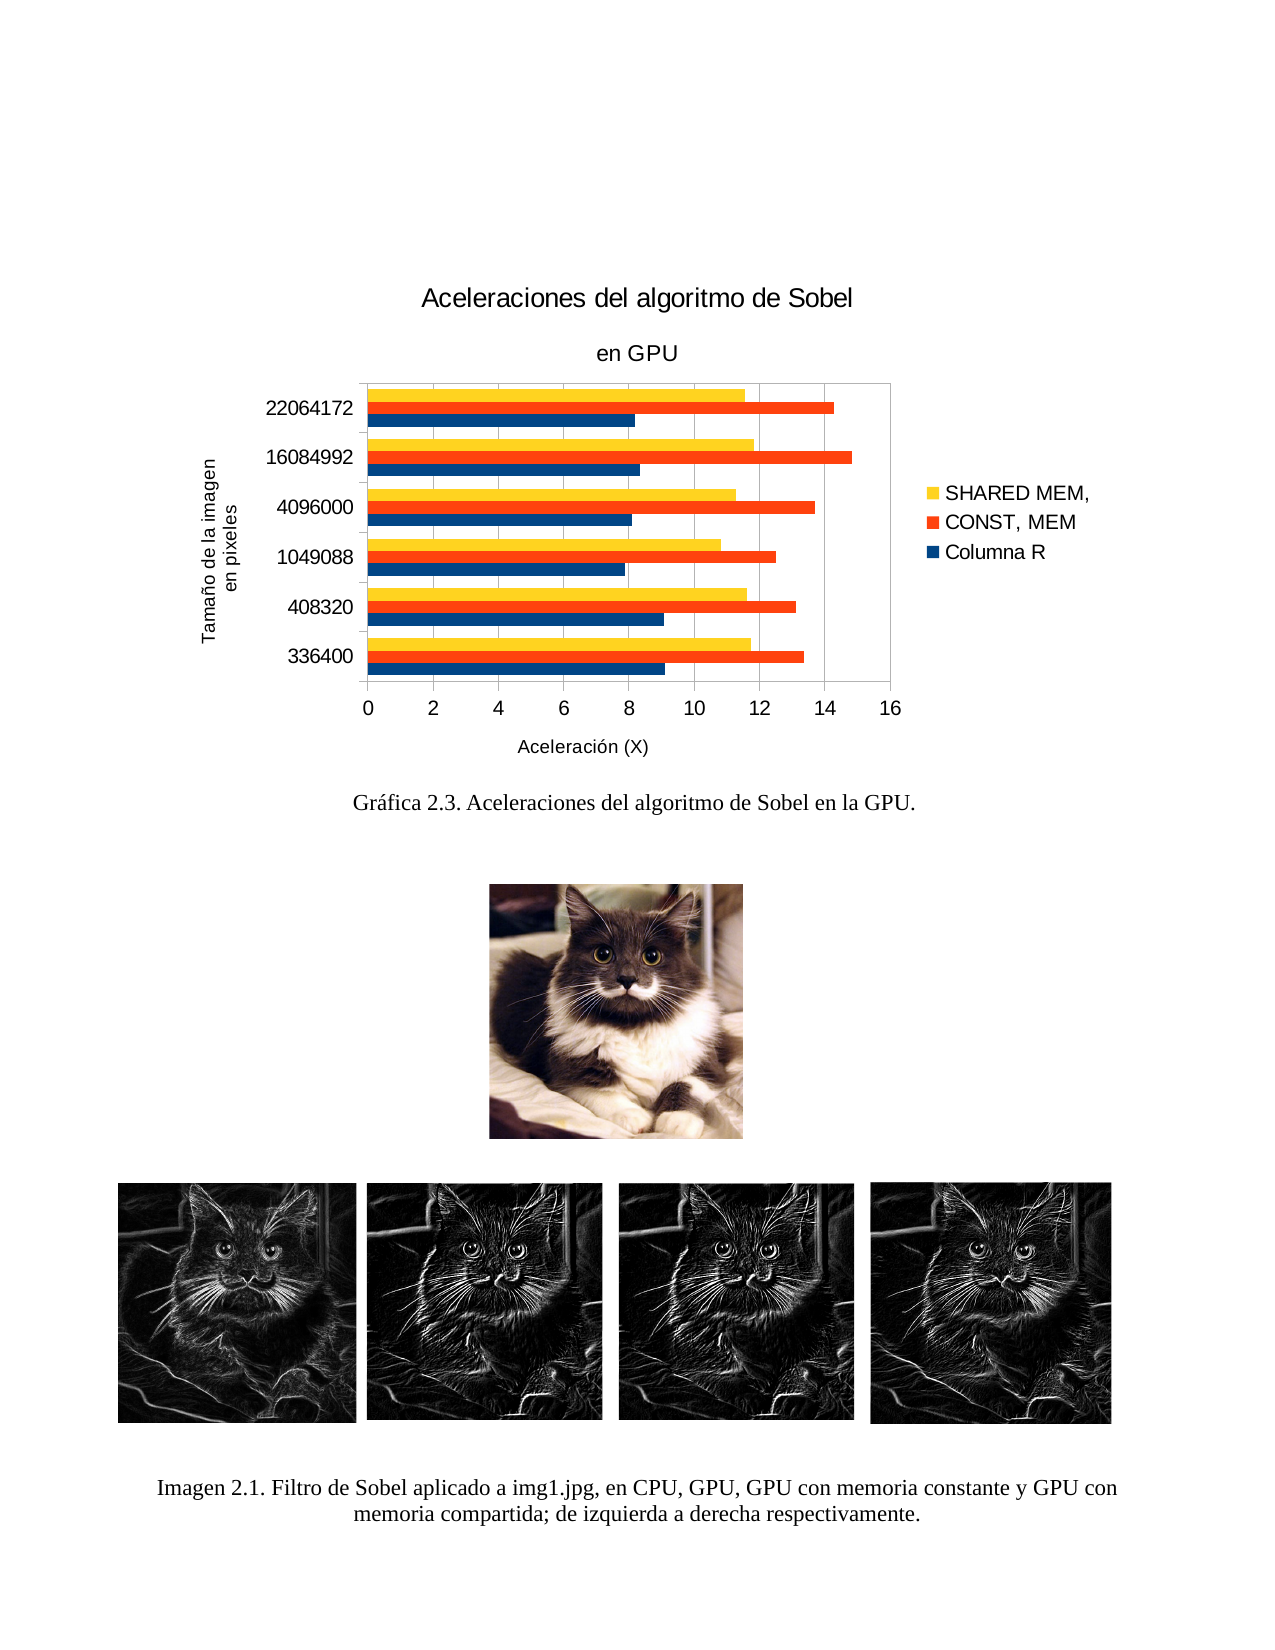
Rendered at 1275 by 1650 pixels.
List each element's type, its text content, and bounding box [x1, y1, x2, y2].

picture [618, 1183, 855, 1420]
picture [489, 884, 743, 1139]
text Imagen 2.1. Filtro de Sobel aplicado a img1.jpg, en CPU, GPU, GPU con memoria constante y GPU con memoria compartida; de izquierda a derecha respectivamente. [118, 1474, 1157, 1526]
picture [118, 1183, 357, 1423]
picture [870, 1182, 1112, 1424]
picture [366, 1183, 603, 1420]
text Gráfica 2.3. Aceleraciones del algoritmo de Sobel en la GPU. [118, 310, 1157, 815]
